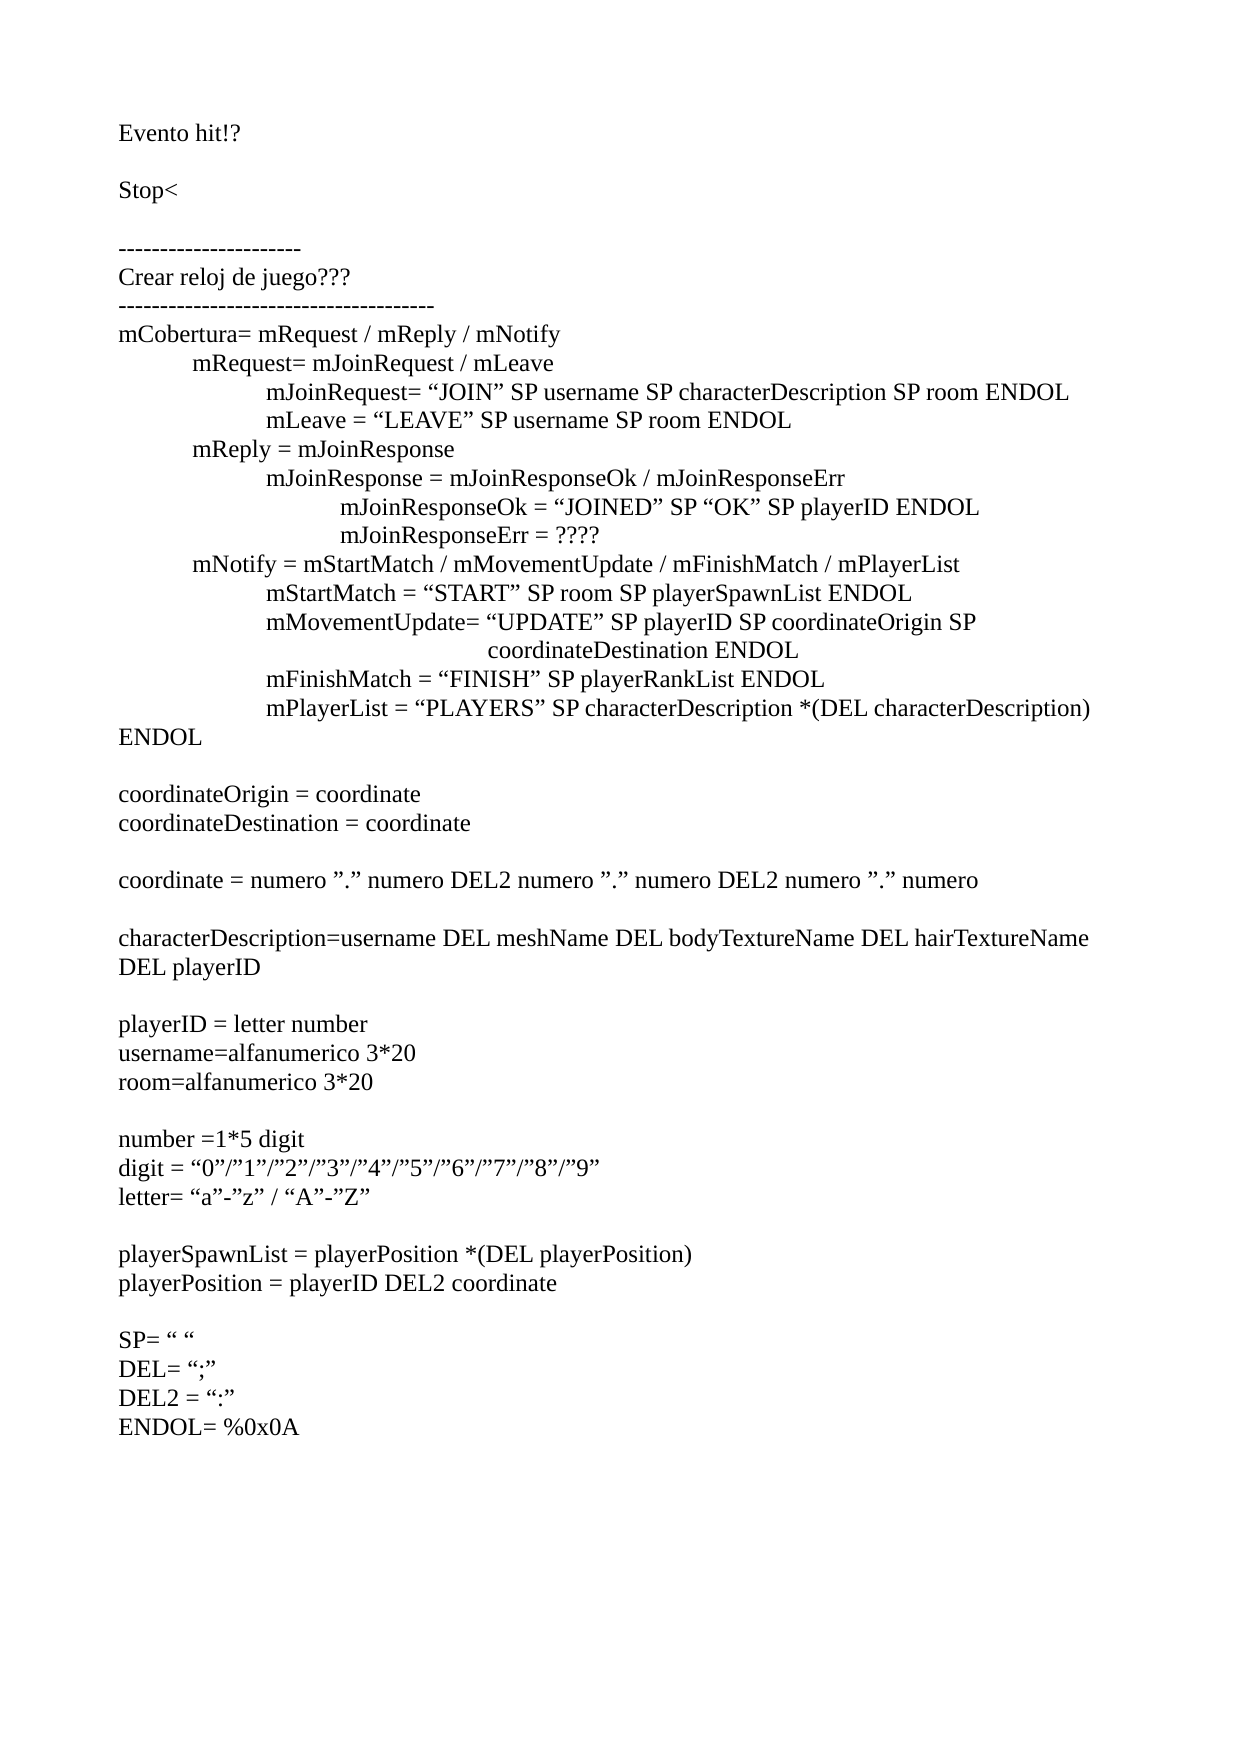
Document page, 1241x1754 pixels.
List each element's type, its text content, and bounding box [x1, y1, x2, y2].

text coordinateDestination = coordinate [118, 808, 1122, 837]
text mMovementUpdate= “UPDATE” SP playerID SP coordinateOrigin SP coordinateDestination ENDOL [118, 607, 1122, 664]
text DEL= “;” [118, 1354, 1122, 1383]
text SP= “ “ [118, 1326, 1122, 1354]
text Evento hit!? [118, 118, 1122, 147]
text mReply = mJoinResponse [118, 434, 1122, 463]
text number =1*5 digit [118, 1124, 1122, 1153]
text -------------------------------------- [118, 291, 1122, 319]
text coordinateOrigin = coordinate [118, 779, 1122, 808]
text characterDescription=username DEL meshName DEL bodyTextureName DEL hairTextureName DEL playerID [118, 923, 1122, 981]
text mJoinResponseOk = “JOINED” SP “OK” SP playerID ENDOL [118, 492, 1122, 521]
text ENDOL= %0x0A [118, 1412, 1122, 1441]
text username=alfanumerico 3*20 [118, 1038, 1122, 1067]
text mFinishMatch = “FINISH” SP playerRankList ENDOL [118, 664, 1122, 693]
text mPlayerList = “PLAYERS” SP characterDescription *(DEL characterDescription) ENDOL [118, 693, 1122, 751]
text letter= “a”-”z” / “A”-”Z” [118, 1182, 1122, 1211]
text mLeave = “LEAVE” SP username SP room ENDOL [118, 406, 1122, 434]
text playerSpawnList = playerPosition *(DEL playerPosition) [118, 1239, 1122, 1268]
text mCobertura= mRequest / mReply / mNotify [118, 319, 1122, 348]
text mJoinRequest= “JOIN” SP username SP characterDescription SP room ENDOL [118, 377, 1122, 406]
text DEL2 = “:” [118, 1383, 1122, 1412]
text coordinate = numero ”.” numero DEL2 numero ”.” numero DEL2 numero ”.” numero [118, 866, 1122, 894]
text playerPosition = playerID DEL2 coordinate [118, 1268, 1122, 1297]
text playerID = letter number [118, 1009, 1122, 1038]
text mJoinResponseErr = ???? [118, 521, 1122, 549]
text mNotify = mStartMatch / mMovementUpdate / mFinishMatch / mPlayerList [118, 549, 1122, 578]
text digit = “0”/”1”/”2”/”3”/”4”/”5”/”6”/”7”/”8”/”9” [118, 1153, 1122, 1182]
text Crear reloj de juego??? [118, 262, 1122, 291]
text Stop< [118, 176, 1122, 204]
text room=alfanumerico 3*20 [118, 1067, 1122, 1096]
text mJoinResponse = mJoinResponseOk / mJoinResponseErr [118, 463, 1122, 492]
text mStartMatch = “START” SP room SP playerSpawnList ENDOL [118, 578, 1122, 607]
text mRequest= mJoinRequest / mLeave [118, 348, 1122, 377]
text ---------------------- [118, 233, 1122, 262]
